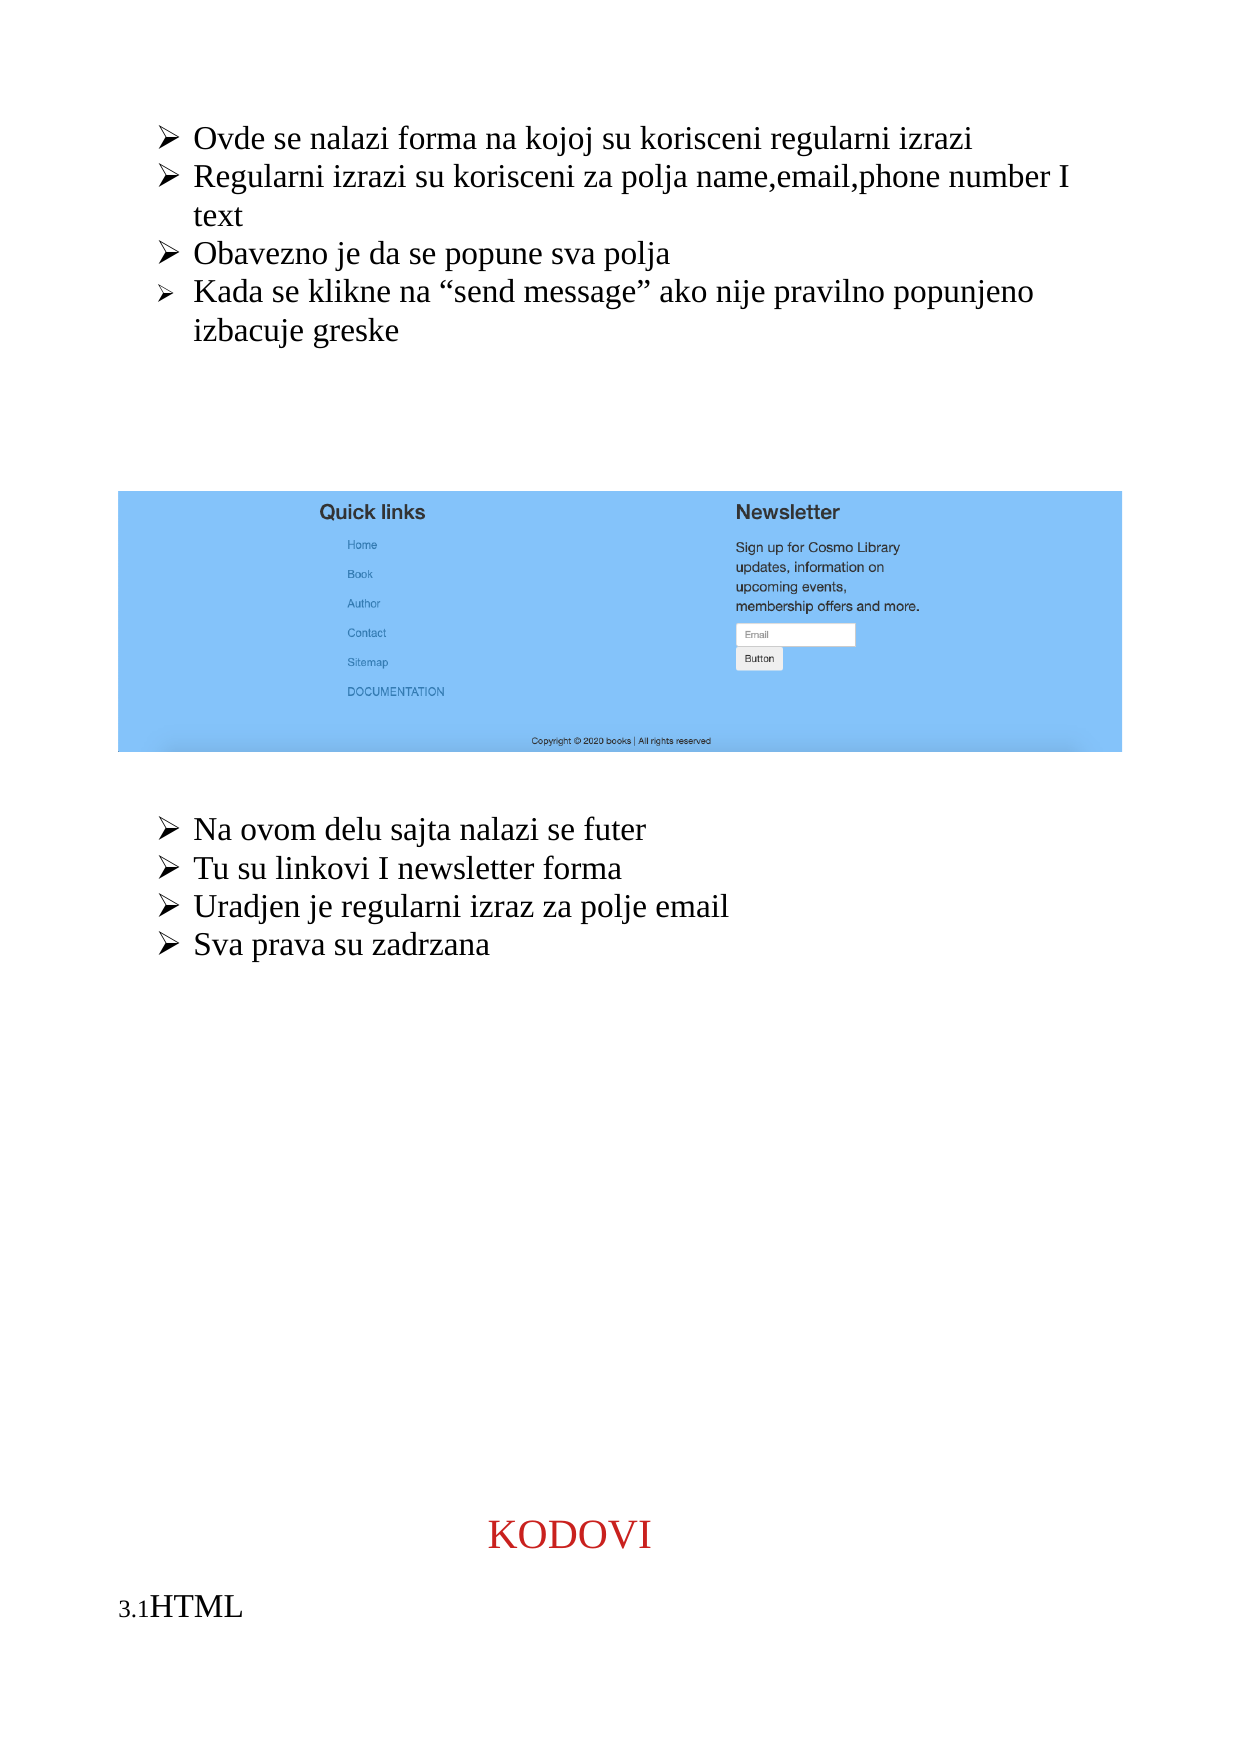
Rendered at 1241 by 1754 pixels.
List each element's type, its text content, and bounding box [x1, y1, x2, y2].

picture [118, 491, 1123, 752]
list Ovde se nalazi forma na kojoj su korisceni regularni izrazi [156, 118, 1122, 156]
list Regularni izrazi su korisceni za polja name,email,phone number I text [156, 156, 1122, 233]
list Uradjen je regularni izraz za polje email [156, 886, 1122, 924]
text 3.1HTML [118, 1586, 1122, 1624]
text KODOVI [118, 1509, 1122, 1557]
list Na ovom delu sajta nalazi se futer [156, 809, 1122, 848]
list Tu su linkovi I newsletter forma [156, 848, 1122, 886]
list Kada se klikne na “send message” ako nije pravilno popunjeno izbacuje greske [156, 271, 1122, 348]
list Sva prava su zadrzana [156, 924, 1122, 963]
list Obavezno je da se popune sva polja [156, 233, 1122, 271]
